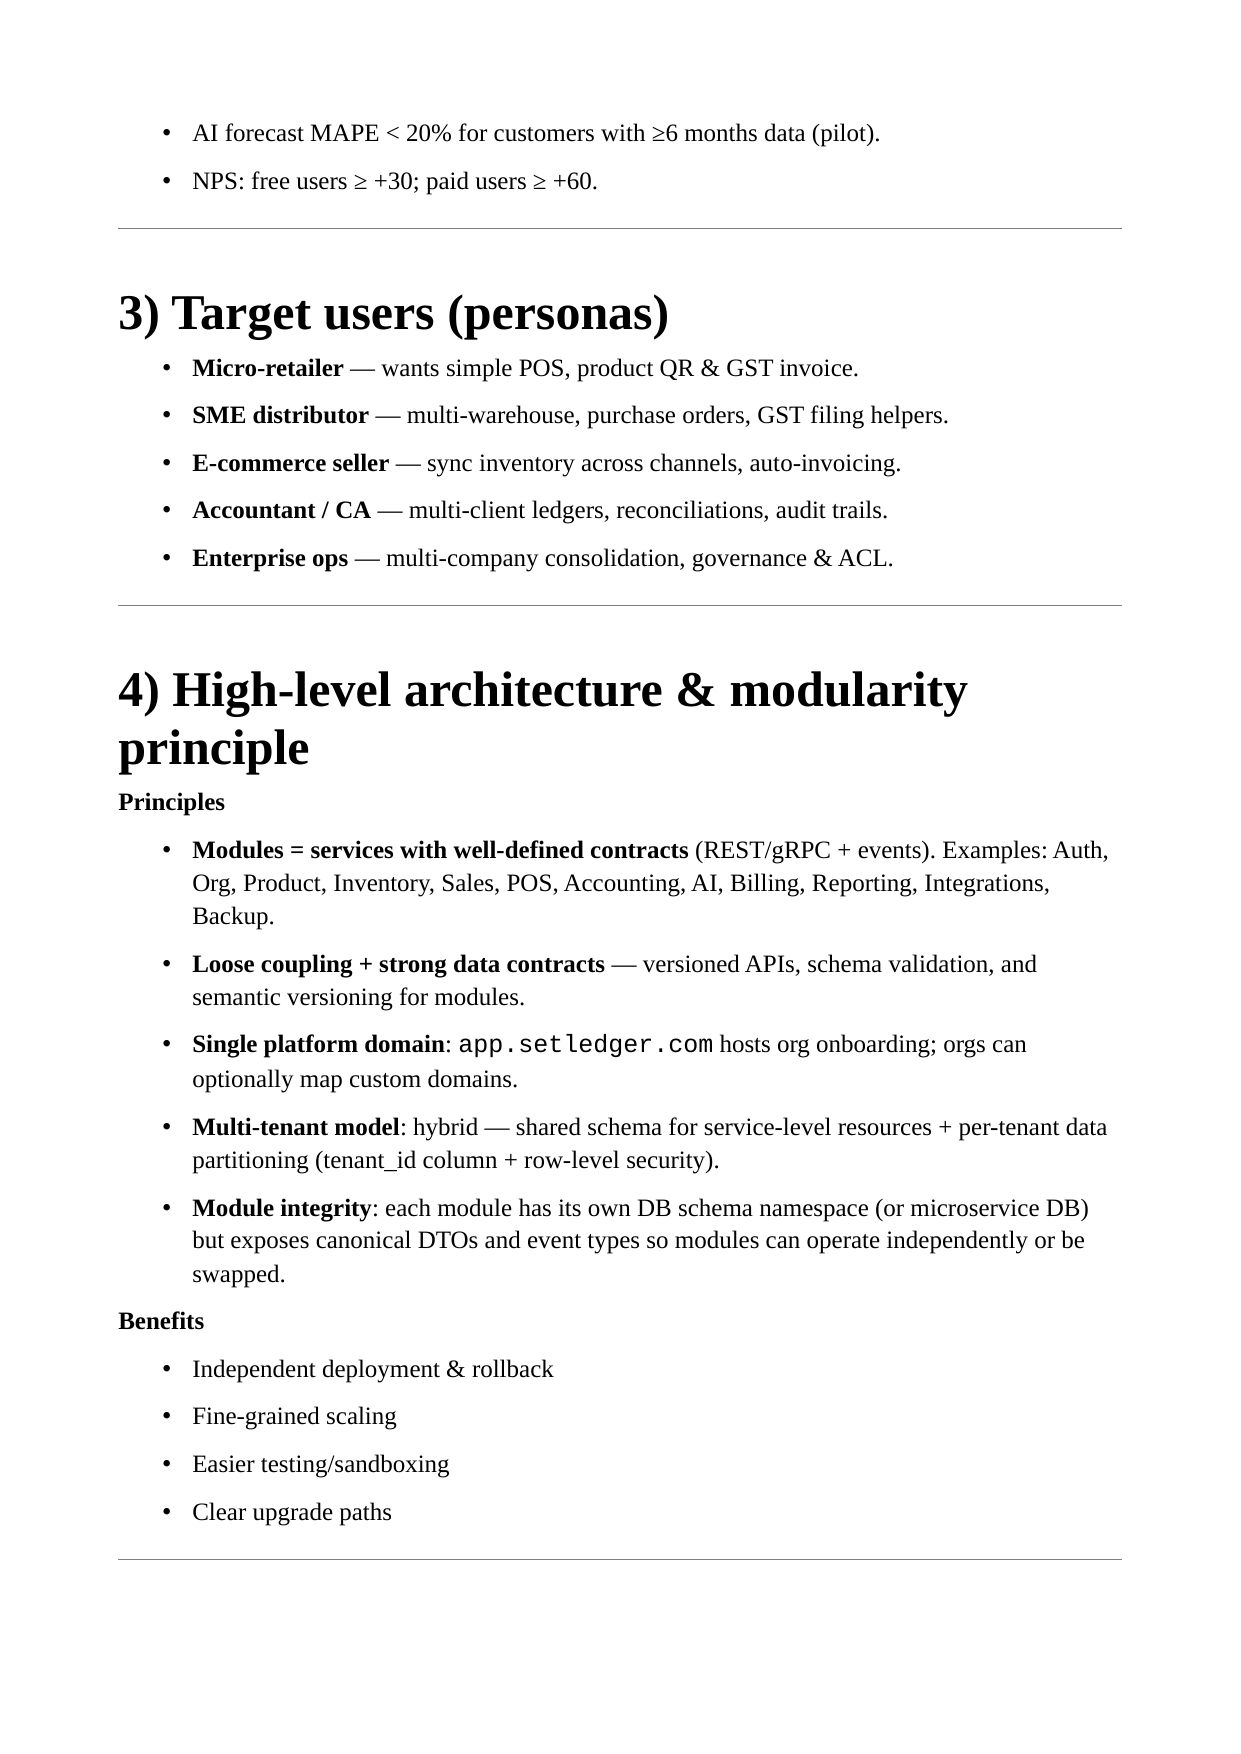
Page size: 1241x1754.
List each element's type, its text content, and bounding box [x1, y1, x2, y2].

text Benefits [118, 1306, 1122, 1335]
list Modules = services with well-defined contracts (REST/gRPC + events). Examples: Auth, Org, Product, Inventory, Sales, POS, Accounting, AI, Billing, Reporting, Integrations, Backup. [162, 835, 1122, 930]
list E-commerce seller — sync inventory across channels, auto-invoicing. [162, 448, 1122, 477]
list Single platform domain: app.setledger.com hosts org onboarding; orgs can optionally map custom domains. [162, 1029, 1122, 1093]
list SME distributor — multi-warehouse, purchase orders, GST filing helpers. [162, 400, 1122, 429]
list Fine-grained scaling [162, 1401, 1122, 1430]
list AI forecast MAPE < 20% for customers with ≥6 months data (pilot). [162, 118, 1122, 147]
list Loose coupling + strong data contracts — versioned APIs, schema validation, and semantic versioning for modules. [162, 949, 1122, 1010]
list Multi-tenant model: hybrid — shared schema for service-level resources + per-tenant data partitioning (tenant_id column + row-level security). [162, 1112, 1122, 1174]
list Accountant / CA — multi-client ledgers, reconciliations, audit trails. [162, 495, 1122, 524]
list Enterprise ops — multi-company consolidation, governance & ACL. [162, 543, 1122, 572]
list Independent deployment & rollback [162, 1354, 1122, 1383]
text Principles [118, 787, 1122, 816]
subtitle 3) Target users (personas) [118, 283, 1122, 340]
list Clear upgrade paths [162, 1497, 1122, 1525]
list Module integrity: each module has its own DB schema namespace (or microservice DB) but exposes canonical DTOs and event types so modules can operate independently or be swapped. [162, 1193, 1122, 1287]
subtitle 4) High-level architecture & modularity principle [118, 660, 1122, 775]
list NPS: free users ≥ +30; paid users ≥ +60. [162, 166, 1122, 194]
list Micro-retailer — wants simple POS, product QR & GST invoice. [162, 353, 1122, 381]
list Easier testing/sandboxing [162, 1449, 1122, 1478]
